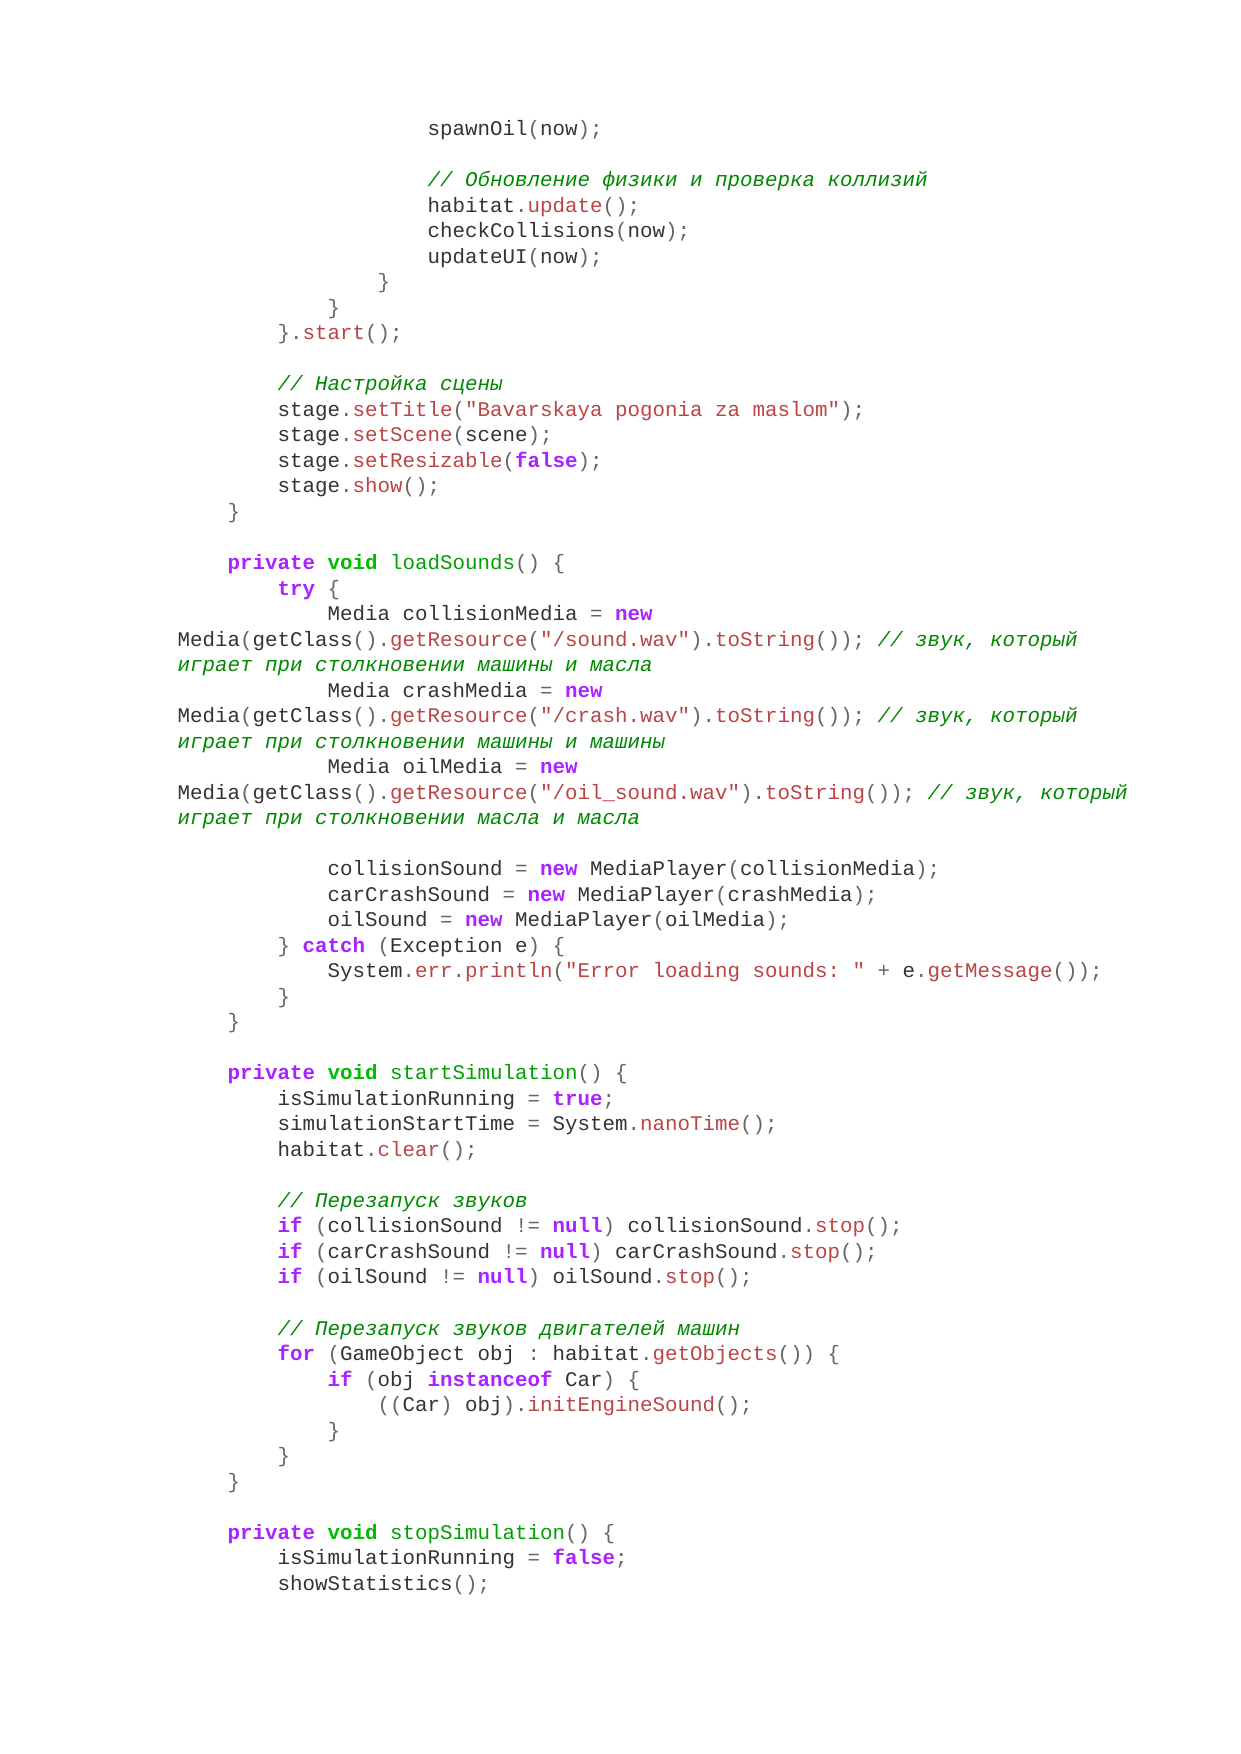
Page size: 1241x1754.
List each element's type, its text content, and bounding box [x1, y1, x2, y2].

text isSimulationRunning = true; [177, 1088, 1152, 1112]
text stage.setTitle("Bavarskaya pogonia za maslom"); [177, 399, 1152, 422]
text } [177, 501, 1152, 524]
text if (obj instanceof Car) { [177, 1369, 1152, 1392]
text collisionSound = new MediaPlayer(collisionMedia); [177, 858, 1152, 882]
text oilSound = new MediaPlayer(oilMedia); [177, 909, 1152, 933]
text if (carCrashSound != null) carCrashSound.stop(); [177, 1241, 1152, 1265]
text // Перезапуск звуков [177, 1190, 1152, 1214]
text stage.setResizable(false); [177, 450, 1152, 473]
text } [177, 1445, 1152, 1469]
text Media crashMedia = new Media(getClass().getResource("/crash.wav").toString()); // звук, который играет при столкновении машины и машины [177, 679, 1152, 754]
text simulationStartTime = System.nanoTime(); [177, 1113, 1152, 1137]
text } [177, 986, 1152, 1009]
text stage.setScene(scene); [177, 424, 1152, 448]
text stage.show(); [177, 475, 1152, 499]
text Media collisionMedia = new Media(getClass().getResource("/sound.wav").toString()); // звук, который играет при столкновении машины и масла [177, 603, 1152, 678]
text carCrashSound = new MediaPlayer(crashMedia); [177, 884, 1152, 907]
text habitat.update(); [177, 195, 1152, 218]
text private void stopSimulation() { [177, 1522, 1152, 1545]
text // Обновление физики и проверка коллизий [177, 169, 1152, 193]
text private void loadSounds() { [177, 552, 1152, 576]
text } [177, 297, 1152, 320]
text isSimulationRunning = false; [177, 1547, 1152, 1571]
text for (GameObject obj : habitat.getObjects()) { [177, 1343, 1152, 1367]
text showStatistics(); [177, 1573, 1152, 1596]
text // Перезапуск звуков двигателей машин [177, 1318, 1152, 1341]
text }.start(); [177, 322, 1152, 346]
text } [177, 271, 1152, 295]
text private void startSimulation() { [177, 1062, 1152, 1086]
text if (oilSound != null) oilSound.stop(); [177, 1267, 1152, 1290]
text } [177, 1420, 1152, 1443]
text updateUI(now); [177, 246, 1152, 269]
text } [177, 1471, 1152, 1494]
text // Настройка сцены [177, 373, 1152, 397]
text Media oilMedia = new Media(getClass().getResource("/oil_sound.wav").toString()); // звук, который играет при столкновении масла и масла [177, 756, 1152, 831]
text System.err.println("Error loading sounds: " + e.getMessage()); [177, 960, 1152, 984]
text try { [177, 577, 1152, 601]
text spawnOil(now); [177, 118, 1152, 142]
text if (collisionSound != null) collisionSound.stop(); [177, 1216, 1152, 1239]
text checkCollisions(now); [177, 220, 1152, 244]
text } catch (Exception e) { [177, 935, 1152, 958]
text } [177, 1011, 1152, 1035]
text habitat.clear(); [177, 1139, 1152, 1163]
text ((Car) obj).initEngineSound(); [177, 1394, 1152, 1418]
